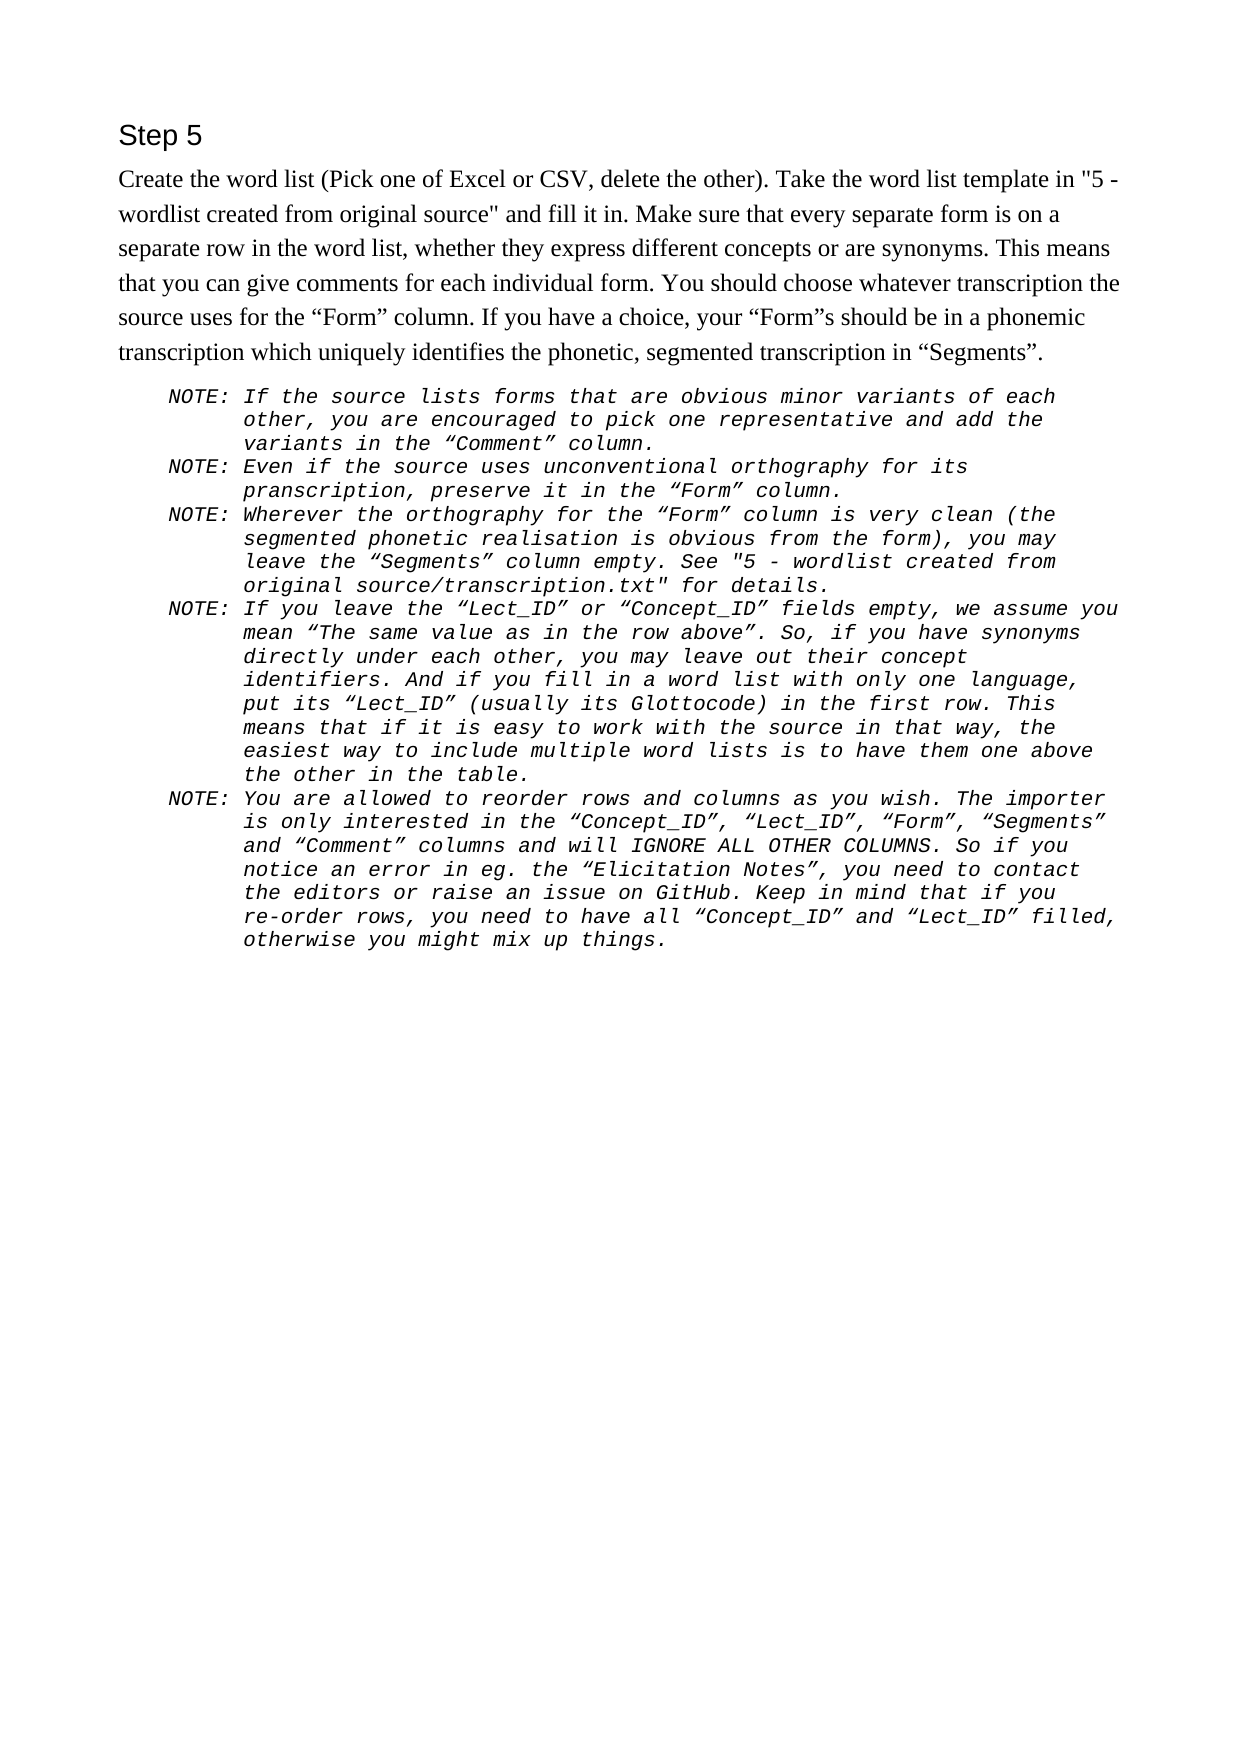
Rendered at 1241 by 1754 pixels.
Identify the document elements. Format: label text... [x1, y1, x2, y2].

text NOTE: Wherever the orthography for the “Form” column is very clean (the [118, 504, 1122, 527]
text pranscription, preserve it in the “Form” column. [118, 480, 1122, 504]
text NOTE: You are allowed to reorder rows and columns as you wish. The importer [118, 788, 1122, 811]
text NOTE: If you leave the “Lect_ID” or “Concept_ID” fields empty, we assume you [118, 598, 1122, 622]
text mean “The same value as in the row above”. So, if you have synonyms [118, 622, 1122, 646]
text directly under each other, you may leave out their concept [118, 646, 1122, 669]
text and “Comment” columns and will IGNORE ALL OTHER COLUMNS. So if you [118, 835, 1122, 858]
text leave the “Segments” column empty. See "5 - wordlist created from [118, 551, 1122, 575]
text otherwise you might mix up things. [118, 929, 1122, 953]
text the other in the table. [118, 764, 1122, 788]
text NOTE: Even if the source uses unconventional orthography for its [118, 457, 1122, 480]
text segmented phonetic realisation is obvious from the form), you may [118, 527, 1122, 551]
text the editors or raise an issue on GitHub. Keep in mind that if you [118, 882, 1122, 906]
text original source/transcription.txt" for details. [118, 575, 1122, 598]
text is only interested in the “Concept_ID”, “Lect_ID”, “Form”, “Segments” [118, 811, 1122, 835]
text put its “Lect_ID” (usually its Glottocode) in the first row. This [118, 693, 1122, 717]
text other, you are encouraged to pick one representative and add the [118, 409, 1122, 433]
text Create the word list (Pick one of Excel or CSV, delete the other). Take the word list template in "5 - wordlist created from original source" and fill it in. Make sure that every separate form is on a separate row in the word list, whether they express different concepts or are synonyms. This means that you can give comments for each individual form. You should choose whatever transcription the source uses for the “Form” column. If you have a choice, your “Form”s should be in a phonemic transcription which uniquely identifies the phonetic, segmented transcription in “Segments”. [118, 164, 1122, 365]
text variants in the “Comment” column. [118, 433, 1122, 457]
text re-order rows, you need to have all “Concept_ID” and “Lect_ID” filled, [118, 906, 1122, 929]
text NOTE: If the source lists forms that are obvious minor variants of each [118, 386, 1122, 409]
subtitle Step 5 [118, 118, 1122, 152]
text means that if it is easy to work with the source in that way, the [118, 717, 1122, 740]
text easiest way to include multiple word lists is to have them one above [118, 740, 1122, 764]
text identifiers. And if you fill in a word list with only one language, [118, 669, 1122, 693]
text notice an error in eg. the “Elicitation Notes”, you need to contact [118, 858, 1122, 882]
